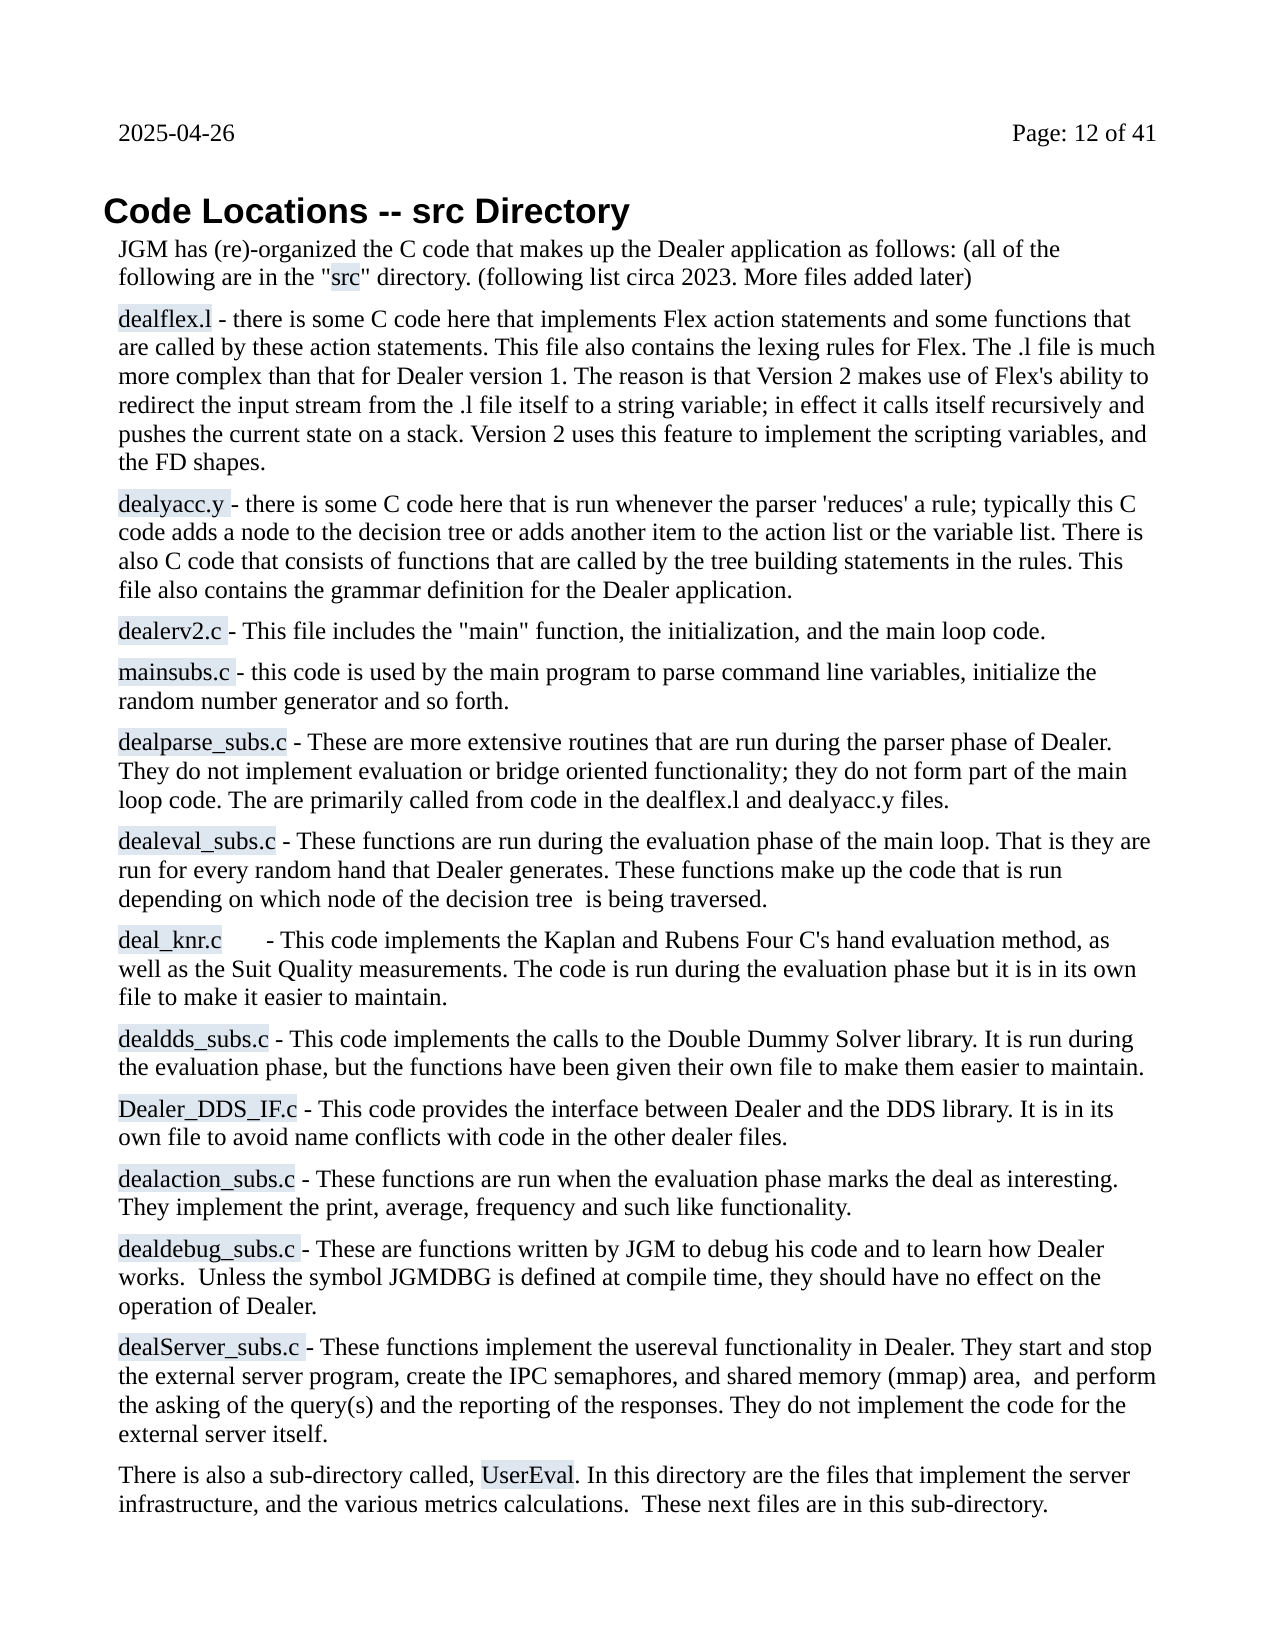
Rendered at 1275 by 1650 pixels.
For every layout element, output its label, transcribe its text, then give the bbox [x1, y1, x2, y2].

subtitle Code Locations -- src Directory [103, 190, 1157, 231]
text dealdebug_subs.c - These are functions written by JGM to debug his code and to learn how Dealer works. Unless the symbol JGMDBG is defined at compile time, they should have no effect on the operation of Dealer. [118, 1234, 1157, 1320]
text dealServer_subs.c - These functions implement the usereval functionality in Dealer. They start and stop the external server program, create the IPC semaphores, and shared memory (mmap) area, and perform the asking of the query(s) and the reporting of the responses. They do not implement the code for the external server itself. [118, 1332, 1157, 1447]
text dealdds_subs.c - This code implements the calls to the Double Dummy Solver library. It is run during the evaluation phase, but the functions have been given their own file to make them easier to maintain. [118, 1024, 1157, 1081]
text There is also a sub-directory called, UserEval. In this directory are the files that implement the server infrastructure, and the various metrics calculations. These next files are in this sub-directory. [118, 1460, 1157, 1517]
text JGM has (re)-organized the C code that makes up the Dealer application as follows: (all of the following are in the "src" directory. (following list circa 2023. More files added later) [118, 234, 1157, 291]
text Dealer_DDS_IF.c - This code provides the interface between Dealer and the DDS library. It is in its own file to avoid name conflicts with code in the other dealer files. [118, 1094, 1157, 1151]
text deal_knr.c - This code implements the Kaplan and Rubens Four C's hand evaluation method, as well as the Suit Quality measurements. The code is run during the evaluation phase but it is in its own file to make it easier to maintain. [118, 925, 1157, 1011]
text dealflex.l - there is some C code here that implements Flex action statements and some functions that are called by these action statements. This file also contains the lexing rules for Flex. The .l file is much more complex than that for Dealer version 1. The reason is that Version 2 makes use of Flex's ability to redirect the input stream from the .l file itself to a string variable; in effect it calls itself recursively and pushes the current state on a stack. Version 2 uses this feature to implement the scripting variables, and the FD shapes. [118, 304, 1157, 476]
text mainsubs.c - this code is used by the main program to parse command line variables, initialize the random number generator and so forth. [118, 657, 1157, 715]
text dealerv2.c - This file includes the "main" function, the initialization, and the main loop code. [118, 616, 1157, 645]
text dealaction_subs.c - These functions are run when the evaluation phase marks the deal as interesting. They implement the print, average, frequency and such like functionality. [118, 1164, 1157, 1221]
text dealparse_subs.c - These are more extensive routines that are run during the parser phase of Dealer. They do not implement evaluation or bridge oriented functionality; they do not form part of the main loop code. The are primarily called from code in the dealflex.l and dealyacc.y files. [118, 727, 1157, 814]
text dealeval_subs.c - These functions are run during the evaluation phase of the main loop. That is they are run for every random hand that Dealer generates. These functions make up the code that is run depending on which node of the decision tree is being traversed. [118, 826, 1157, 912]
text dealyacc.y - there is some C code here that is run whenever the parser 'reduces' a rule; typically this C code adds a node to the decision tree or adds another item to the action list or the variable list. There is also C code that consists of functions that are called by the tree building statements in the rules. This file also contains the grammar definition for the Dealer application. [118, 489, 1157, 604]
